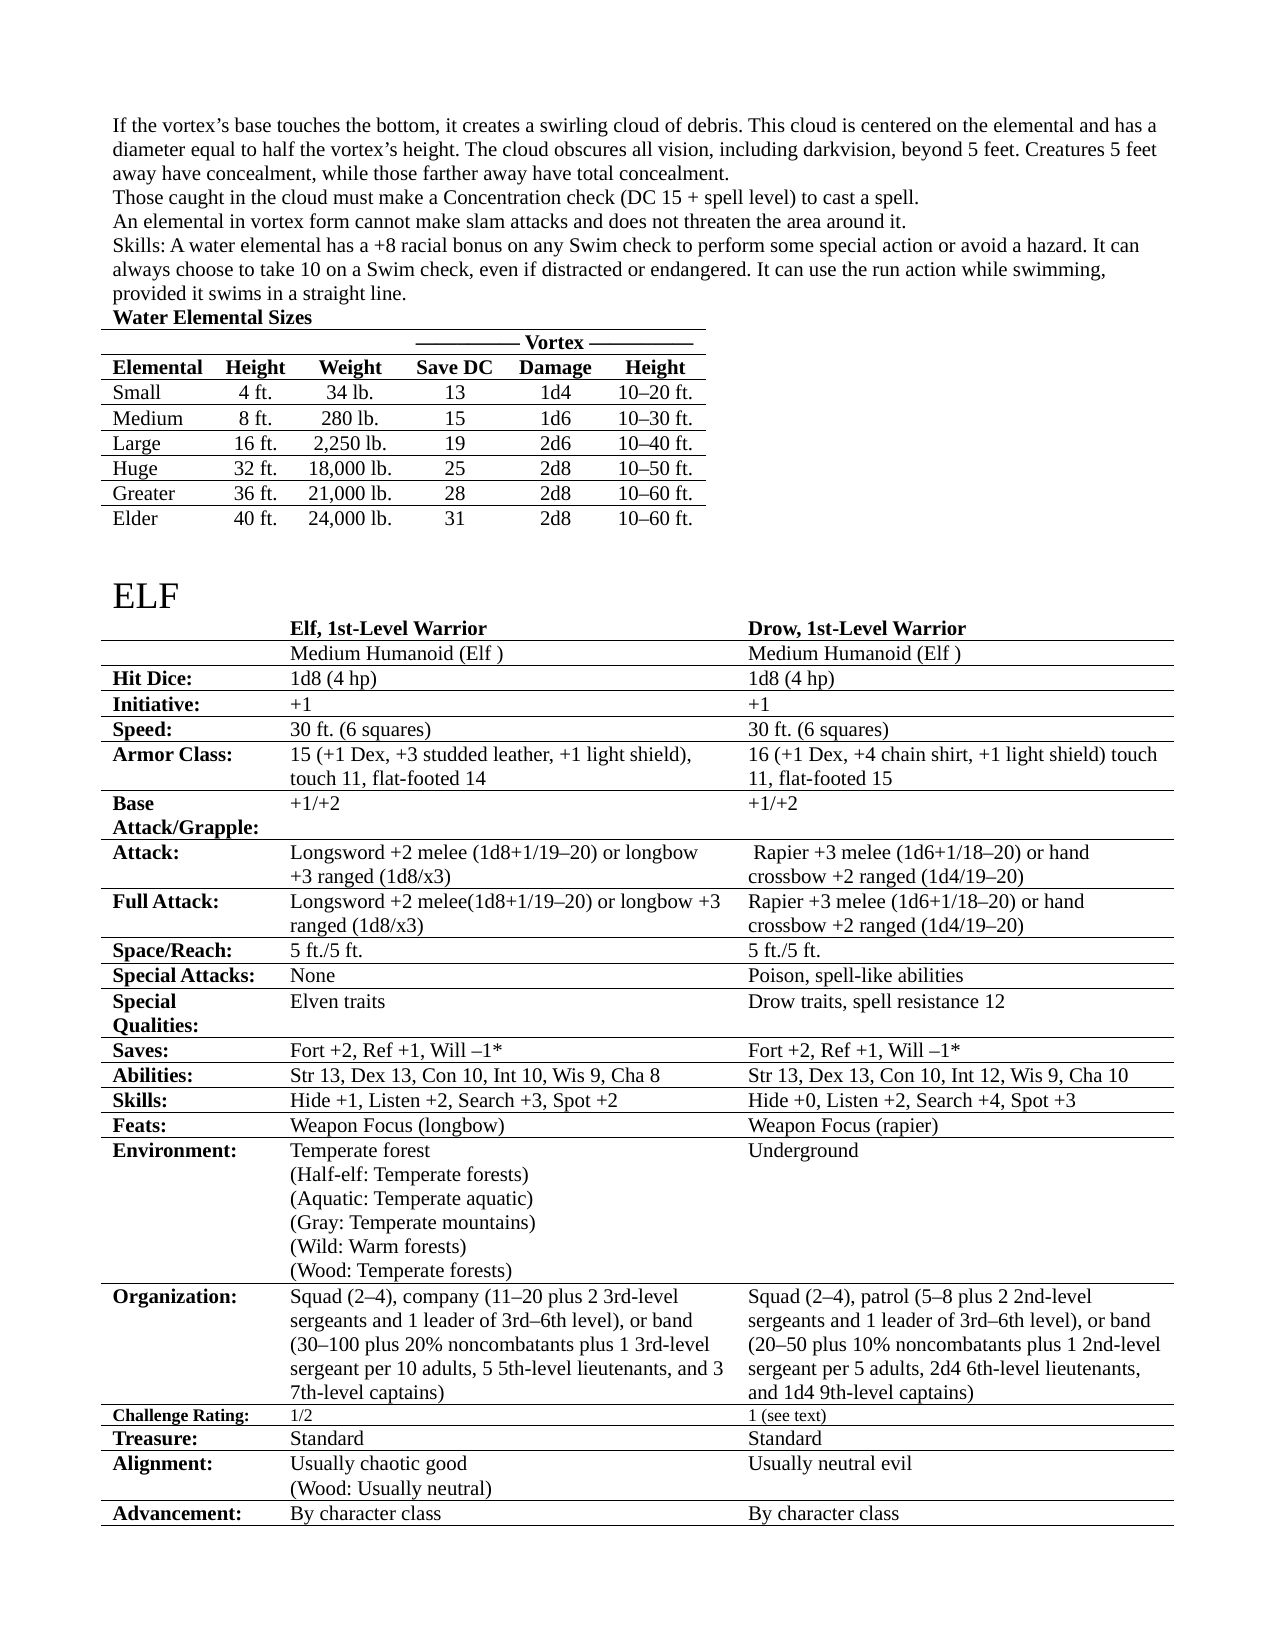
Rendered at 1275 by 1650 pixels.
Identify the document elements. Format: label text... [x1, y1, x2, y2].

table_cell 40 ft. [214, 506, 297, 530]
table_cell Treasure: [101, 1426, 279, 1450]
table_cell Medium Humanoid (Elf ) [279, 641, 737, 665]
table_cell Speed: [101, 717, 279, 741]
table_cell Hit Dice: [101, 666, 279, 690]
table_cell Standard [279, 1426, 737, 1450]
table_cell 30 ft. (6 squares) [737, 717, 1174, 741]
table_cell Challenge Rating: [101, 1405, 279, 1425]
table_cell Base Attack/Grapple: [101, 791, 279, 839]
table_cell 15 (+1 Dex, +3 studded leather, +1 light shield), touch 11, flat-footed 14 [279, 742, 737, 790]
table_cell [101, 641, 279, 665]
text Those caught in the cloud must make a Concentration check (DC 15 + spell level) to cast a spell. [112, 185, 1162, 209]
table_cell Height [214, 355, 297, 379]
table_header Drow, 1st-Level Warrior [737, 616, 1174, 640]
table_cell 1/2 [279, 1405, 737, 1425]
table_cell Special Qualities: [101, 989, 279, 1037]
table_cell Greater [101, 481, 214, 505]
table_cell Height [605, 355, 706, 379]
table_cell 28 [403, 481, 506, 505]
table_cell Usually chaotic good (Wood: Usually neutral) [279, 1451, 737, 1499]
table_cell Rapier +3 melee (1d6+1/18–20) or hand crossbow +2 ranged (1d4/19–20) [737, 889, 1174, 937]
table_cell Full Attack: [101, 889, 279, 937]
table_cell 280 lb. [297, 405, 403, 429]
table_cell Squad (2–4), patrol (5–8 plus 2 2nd-level sergeants and 1 leader of 3rd–6th level), or band (20–50 plus 10% noncombatants plus 1 2nd-level sergeant per 5 adults, 2d4 6th-level lieutenants, and 1d4 9th-level captains) [737, 1284, 1174, 1404]
table_cell +1 [279, 691, 737, 716]
table_cell Organization: [101, 1284, 279, 1404]
table_cell Longsword +2 melee (1d8+1/19–20) or longbow +3 ranged (1d8/x3) [279, 840, 737, 888]
table_cell +1/+2 [737, 791, 1174, 839]
table_cell Elder [101, 506, 214, 530]
table_cell Weapon Focus (rapier) [737, 1113, 1174, 1137]
table_cell [214, 330, 297, 354]
table_cell Armor Class: [101, 742, 279, 790]
table_cell Str 13, Dex 13, Con 10, Int 10, Wis 9, Cha 8 [279, 1063, 737, 1087]
table_cell 2,250 lb. [297, 431, 403, 454]
text Skills: A water elemental has a +8 racial bonus on any Swim check to perform some special action or avoid a hazard. It can always choose to take 10 on a Swim check, even if distracted or endangered. It can use the run action while swimming, provided it swims in a straight line. [112, 233, 1162, 305]
table_cell Special Attacks: [101, 964, 279, 987]
table_cell 8 ft. [214, 405, 297, 429]
table_cell Hide +0, Listen +2, Search +4, Spot +3 [737, 1088, 1174, 1112]
table_cell 10–30 ft. [605, 405, 706, 429]
table_cell 5 ft./5 ft. [279, 938, 737, 962]
table_cell Large [101, 431, 214, 454]
table_cell 4 ft. [214, 380, 297, 404]
table_cell 18,000 lb. [297, 456, 403, 480]
table_cell 13 [403, 380, 506, 404]
table_cell 25 [403, 456, 506, 480]
table_cell 2d6 [506, 431, 604, 454]
table_cell 10–40 ft. [605, 431, 706, 454]
table_cell Elven traits [279, 989, 737, 1037]
table_cell Squad (2–4), company (11–20 plus 2 3rd-level sergeants and 1 leader of 3rd–6th level), or band (30–100 plus 20% noncombatants plus 1 3rd-level sergeant per 10 adults, 5 5th-level lieutenants, and 3 7th-level captains) [279, 1284, 737, 1404]
table_cell Standard [737, 1426, 1174, 1450]
table_cell Longsword +2 melee(1d8+1/19–20) or longbow +3 ranged (1d8/x3) [279, 889, 737, 937]
text An elemental in vortex form cannot make slam attacks and does not threaten the area around it. [112, 209, 1162, 233]
table_cell Hide +1, Listen +2, Search +3, Spot +2 [279, 1088, 737, 1112]
table_cell Medium [101, 405, 214, 429]
table_cell 16 (+1 Dex, +4 chain shirt, +1 light shield) touch 11, flat-footed 15 [737, 742, 1174, 790]
table_cell Save DC [403, 355, 506, 379]
table_cell Alignment: [101, 1451, 279, 1499]
table_cell Fort +2, Ref +1, Will –1* [279, 1038, 737, 1062]
table_cell Weight [297, 355, 403, 379]
table_cell Usually neutral evil [737, 1451, 1174, 1499]
table_cell 32 ft. [214, 456, 297, 480]
table_cell 1d4 [506, 380, 604, 404]
table_cell By character class [737, 1501, 1174, 1524]
table_cell ––—––—— Vortex ——––––— [403, 330, 706, 354]
table_cell 19 [403, 431, 506, 454]
table_cell Weapon Focus (longbow) [279, 1113, 737, 1137]
table_cell Small [101, 380, 214, 404]
table_cell Drow traits, spell resistance 12 [737, 989, 1174, 1037]
table_cell 10–60 ft. [605, 506, 706, 530]
table_cell [101, 330, 214, 354]
table_cell Underground [737, 1138, 1174, 1282]
table_cell 24,000 lb. [297, 506, 403, 530]
table_cell 5 ft./5 ft. [737, 938, 1174, 962]
table_header [101, 616, 279, 640]
subtitle ELF [112, 573, 1162, 616]
table_cell Huge [101, 456, 214, 480]
table_cell 1d6 [506, 405, 604, 429]
table_cell None [279, 964, 737, 987]
table_cell +1 [737, 691, 1174, 716]
table_cell 34 lb. [297, 380, 403, 404]
table_cell Feats: [101, 1113, 279, 1137]
table_cell Damage [506, 355, 604, 379]
table_cell Str 13, Dex 13, Con 10, Int 12, Wis 9, Cha 10 [737, 1063, 1174, 1087]
table_cell 15 [403, 405, 506, 429]
table_cell 36 ft. [214, 481, 297, 505]
text If the vortex’s base touches the bottom, it creates a swirling cloud of debris. This cloud is centered on the elemental and has a diameter equal to half the vortex’s height. The cloud obscures all vision, including darkvision, beyond 5 feet. Creatures 5 feet away have concealment, while those farther away have total concealment. [112, 112, 1162, 185]
table_cell 1 (see text) [737, 1405, 1174, 1425]
table_cell +1/+2 [279, 791, 737, 839]
table_cell 1d8 (4 hp) [279, 666, 737, 690]
table_cell Fort +2, Ref +1, Will –1* [737, 1038, 1174, 1062]
table_header Elf, 1st-Level Warrior [279, 616, 737, 640]
table_cell By character class [279, 1501, 737, 1524]
table_cell 2d8 [506, 481, 604, 505]
table_cell 1d8 (4 hp) [737, 666, 1174, 690]
table_header Water Elemental Sizes [101, 305, 706, 329]
table_cell 2d8 [506, 456, 604, 480]
table_cell Poison, spell-like abilities [737, 964, 1174, 987]
table_cell Rapier +3 melee (1d6+1/18–20) or hand crossbow +2 ranged (1d4/19–20) [737, 840, 1174, 888]
table_cell Environment: [101, 1138, 279, 1282]
table_cell 10–20 ft. [605, 380, 706, 404]
table_cell 2d8 [506, 506, 604, 530]
table_cell Temperate forest (Half-elf: Temperate forests) (Aquatic: Temperate aquatic) (Gray: Temperate mountains) (Wild: Warm forests) (Wood: Temperate forests) [279, 1138, 737, 1282]
table_cell 21,000 lb. [297, 481, 403, 505]
table_cell Attack: [101, 840, 279, 888]
table_cell Abilities: [101, 1063, 279, 1087]
table_cell Skills: [101, 1088, 279, 1112]
table_cell Saves: [101, 1038, 279, 1062]
table_cell Medium Humanoid (Elf ) [737, 641, 1174, 665]
table_cell 31 [403, 506, 506, 530]
table_cell 10–50 ft. [605, 456, 706, 480]
table_cell Space/Reach: [101, 938, 279, 962]
table_cell 10–60 ft. [605, 481, 706, 505]
table_cell Elemental [101, 355, 214, 379]
table_cell [297, 330, 403, 354]
table_cell 16 ft. [214, 431, 297, 454]
table_cell Advancement: [101, 1501, 279, 1524]
table_cell 30 ft. (6 squares) [279, 717, 737, 741]
table_cell Initiative: [101, 691, 279, 716]
